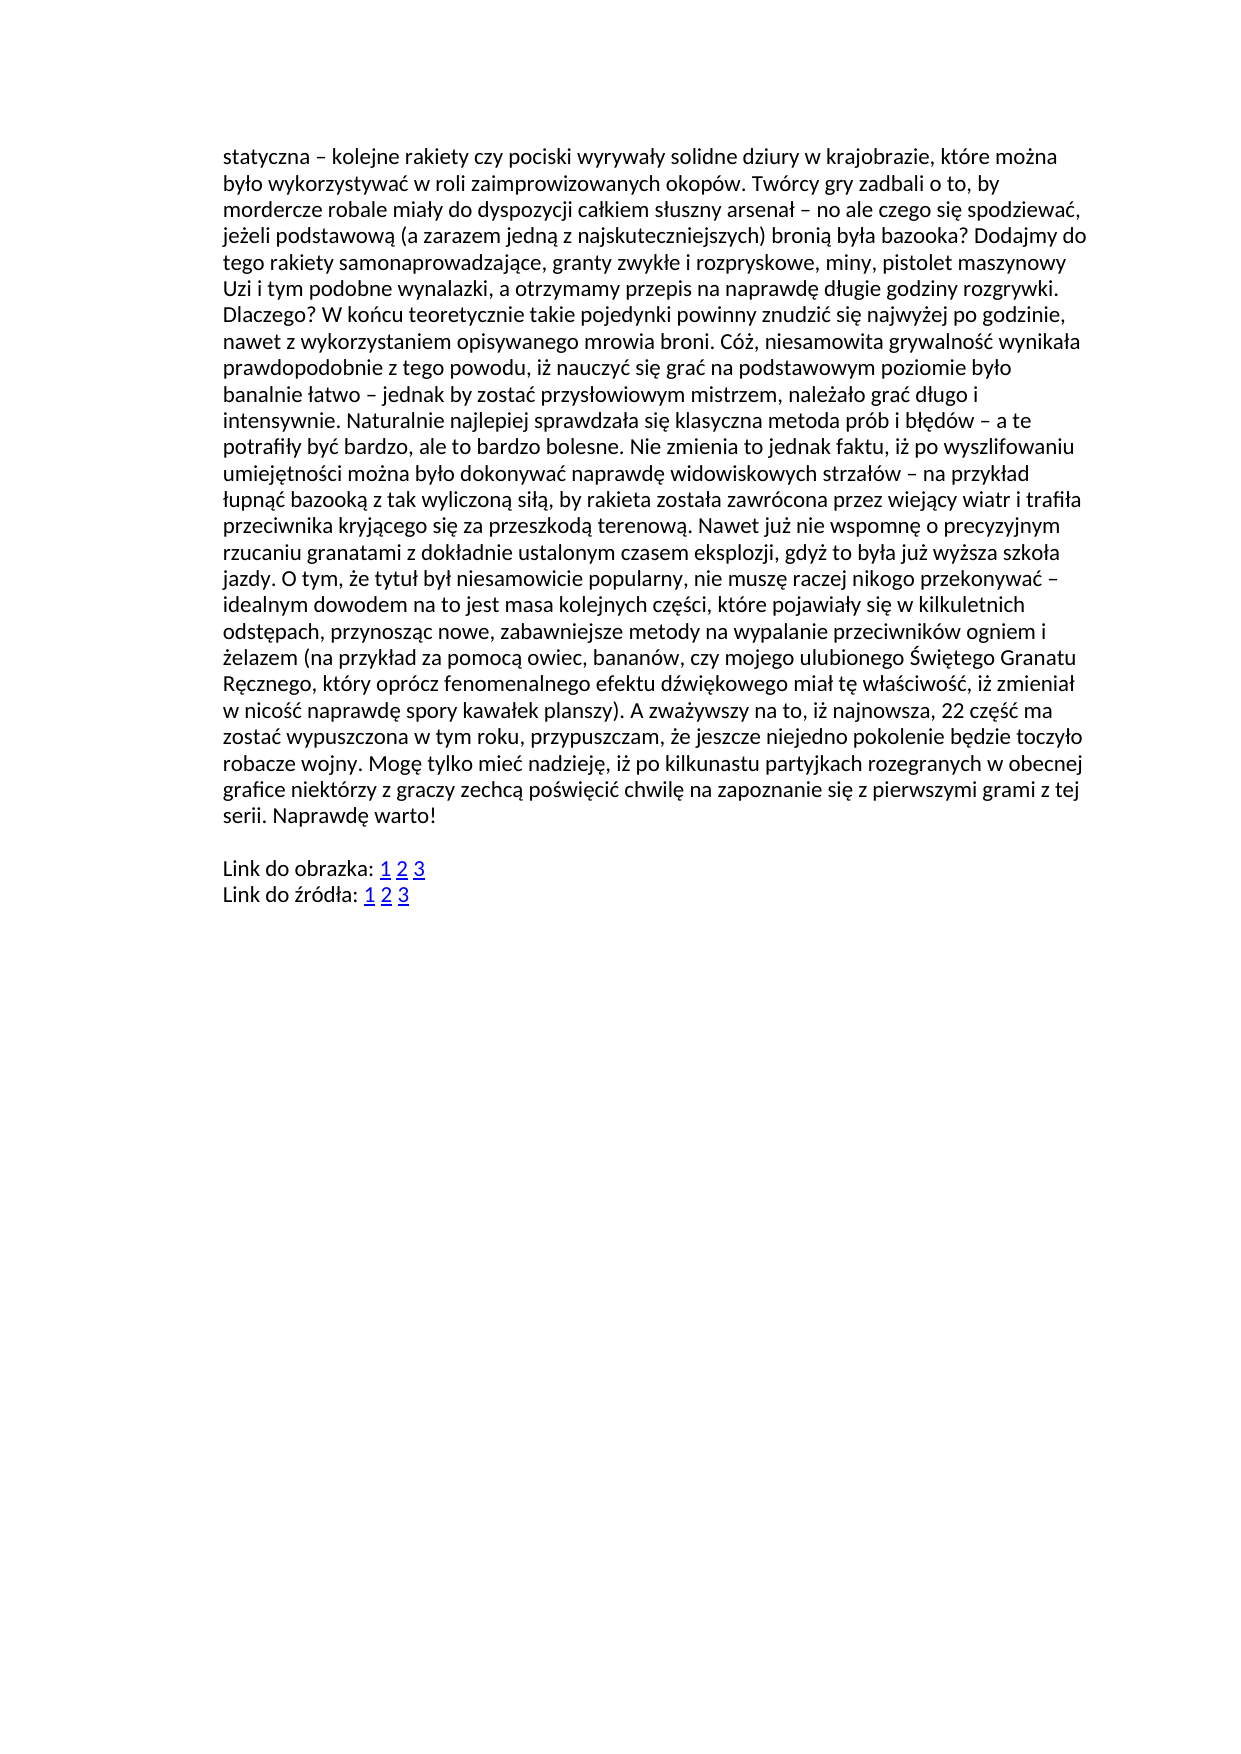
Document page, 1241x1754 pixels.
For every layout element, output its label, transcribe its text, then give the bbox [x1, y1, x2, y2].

text Link do źródła: 1 2 3 [223, 886, 1093, 908]
text statyczna – kolejne rakiety czy pociski wyrywały solidne dziury w krajobrazie, które można było wykorzystywać w roli zaimprowizowanych okopów. Twórcy gry zadbali o to, by mordercze robale miały do dyspozycji całkiem słuszny arsenał – no ale czego się spodziewać, jeżeli podstawową (a zarazem jedną z najskuteczniejszych) bronią była bazooka? Dodajmy do tego rakiety samonaprowadzające, granty zwykłe i rozpryskowe, miny, pistolet maszynowy Uzi i tym podobne wynalazki, a otrzymamy przepis na naprawdę długie godziny rozgrywki. Dlaczego? W końcu teoretycznie takie pojedynki powinny znudzić się najwyżej po godzinie, nawet z wykorzystaniem opisywanego mrowia broni. Cóż, niesamowita grywalność wynikała prawdopodobnie z tego powodu, iż nauczyć się grać na podstawowym poziomie było banalnie łatwo – jednak by zostać przysłowiowym mistrzem, należało grać długo i intensywnie. Naturalnie najlepiej sprawdzała się klasyczna metoda prób i błędów – a te potrafiły być bardzo, ale to bardzo bolesne. Nie zmienia to jednak faktu, iż po wyszlifowaniu umiejętności można było dokonywać naprawdę widowiskowych strzałów – na przykład łupnąć bazooką z tak wyliczoną siłą, by rakieta została zawrócona przez wiejący wiatr i trafiła przeciwnika kryjącego się za przeszkodą terenową. Nawet już nie wspomnę o precyzyjnym rzucaniu granatami z dokładnie ustalonym czasem eksplozji, gdyż to była już wyższa szkoła jazdy. O tym, że tytuł był niesamowicie popularny, nie muszę raczej nikogo przekonywać – idealnym dowodem na to jest masa kolejnych części, które pojawiały się w kilkuletnich odstępach, przynosząc nowe, zabawniejsze metody na wypalanie przeciwników ogniem i żelazem (na przykład za pomocą owiec, bananów, czy mojego ulubionego Świętego Granatu Ręcznego, który oprócz fenomenalnego efektu dźwiękowego miał tę właściwość, iż zmieniał w nicość naprawdę spory kawałek planszy). A zważywszy na to, iż najnowsza, 22 część ma zostać wypuszczona w tym roku, przypuszczam, że jeszcze niejedno pokolenie będzie toczyło robacze wojny. Mogę tylko mieć nadzieję, iż po kilkunastu partyjkach rozegranych w obecnej grafice niektórzy z graczy zechcą poświęcić chwilę na zapoznanie się z pierwszymi grami z tej serii. Naprawdę warto! [223, 148, 1093, 829]
text Link do obrazka: 1 2 3 [223, 859, 1093, 882]
